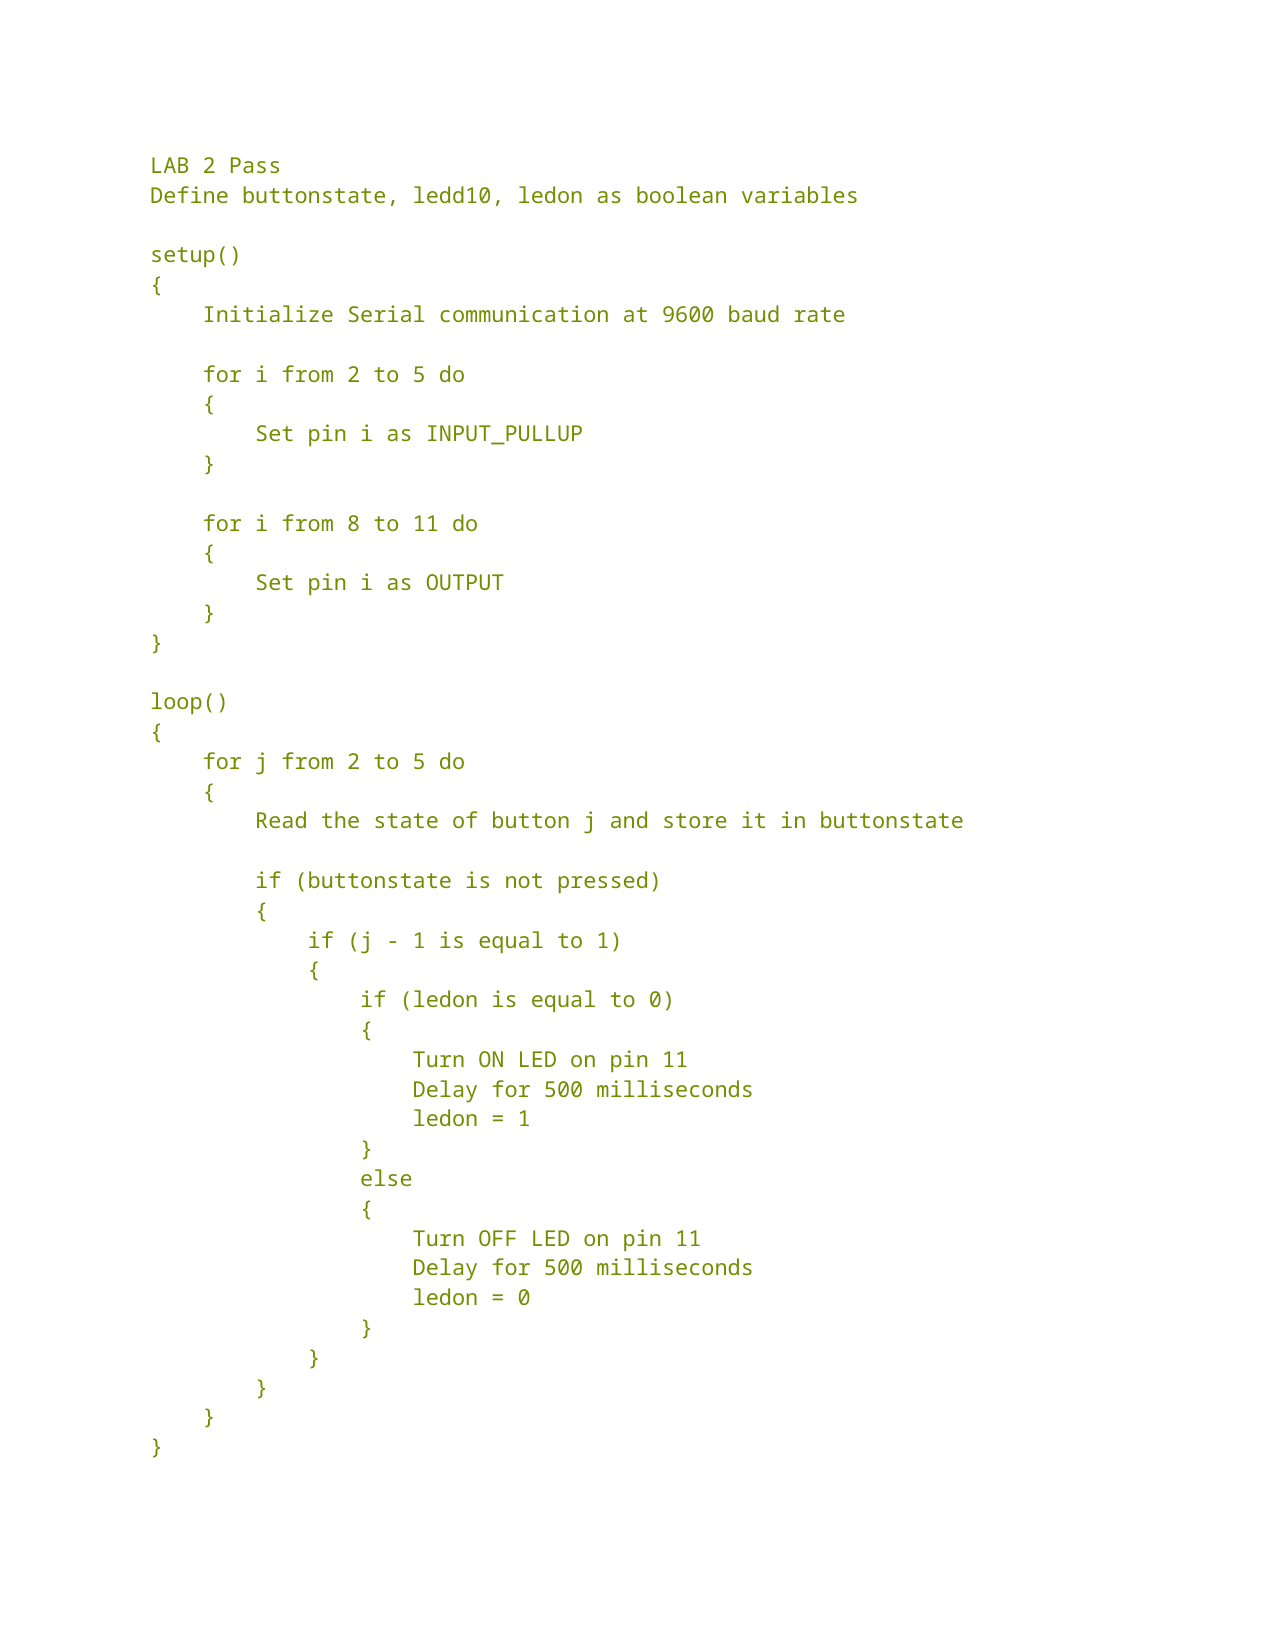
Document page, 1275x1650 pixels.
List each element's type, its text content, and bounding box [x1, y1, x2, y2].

text { [150, 895, 1125, 924]
text } [150, 1431, 1125, 1461]
text for i from 8 to 11 do [150, 507, 1125, 537]
text Read the state of button j and store it in buttonstate [150, 805, 1125, 835]
text } [150, 1401, 1125, 1431]
text Delay for 500 milliseconds [150, 1252, 1125, 1282]
text if (buttonstate is not pressed) [150, 865, 1125, 895]
text loop() [150, 686, 1125, 716]
text Turn ON LED on pin 11 [150, 1044, 1125, 1073]
text LAB 2 Pass [150, 150, 1125, 180]
text { [150, 1193, 1125, 1222]
text { [150, 388, 1125, 418]
text } [150, 1371, 1125, 1401]
text } [150, 1133, 1125, 1163]
text ledon = 0 [150, 1282, 1125, 1312]
text ledon = 1 [150, 1103, 1125, 1133]
text setup() [150, 239, 1125, 269]
text } [150, 627, 1125, 656]
text { [150, 716, 1125, 746]
text Delay for 500 milliseconds [150, 1073, 1125, 1103]
text { [150, 269, 1125, 299]
text { [150, 954, 1125, 984]
text Initialize Serial communication at 9600 baud rate [150, 299, 1125, 329]
text else [150, 1163, 1125, 1193]
text } [150, 448, 1125, 478]
text { [150, 776, 1125, 805]
text if (ledon is equal to 0) [150, 984, 1125, 1014]
text Define buttonstate, ledd10, ledon as boolean variables [150, 180, 1125, 209]
text Set pin i as INPUT_PULLUP [150, 418, 1125, 448]
text for j from 2 to 5 do [150, 746, 1125, 776]
text } [150, 1342, 1125, 1371]
text } [150, 1312, 1125, 1342]
text Set pin i as OUTPUT [150, 567, 1125, 597]
text } [150, 597, 1125, 627]
text Turn OFF LED on pin 11 [150, 1222, 1125, 1252]
text { [150, 1014, 1125, 1044]
text if (j - 1 is equal to 1) [150, 924, 1125, 954]
text for i from 2 to 5 do [150, 358, 1125, 388]
text { [150, 537, 1125, 567]
